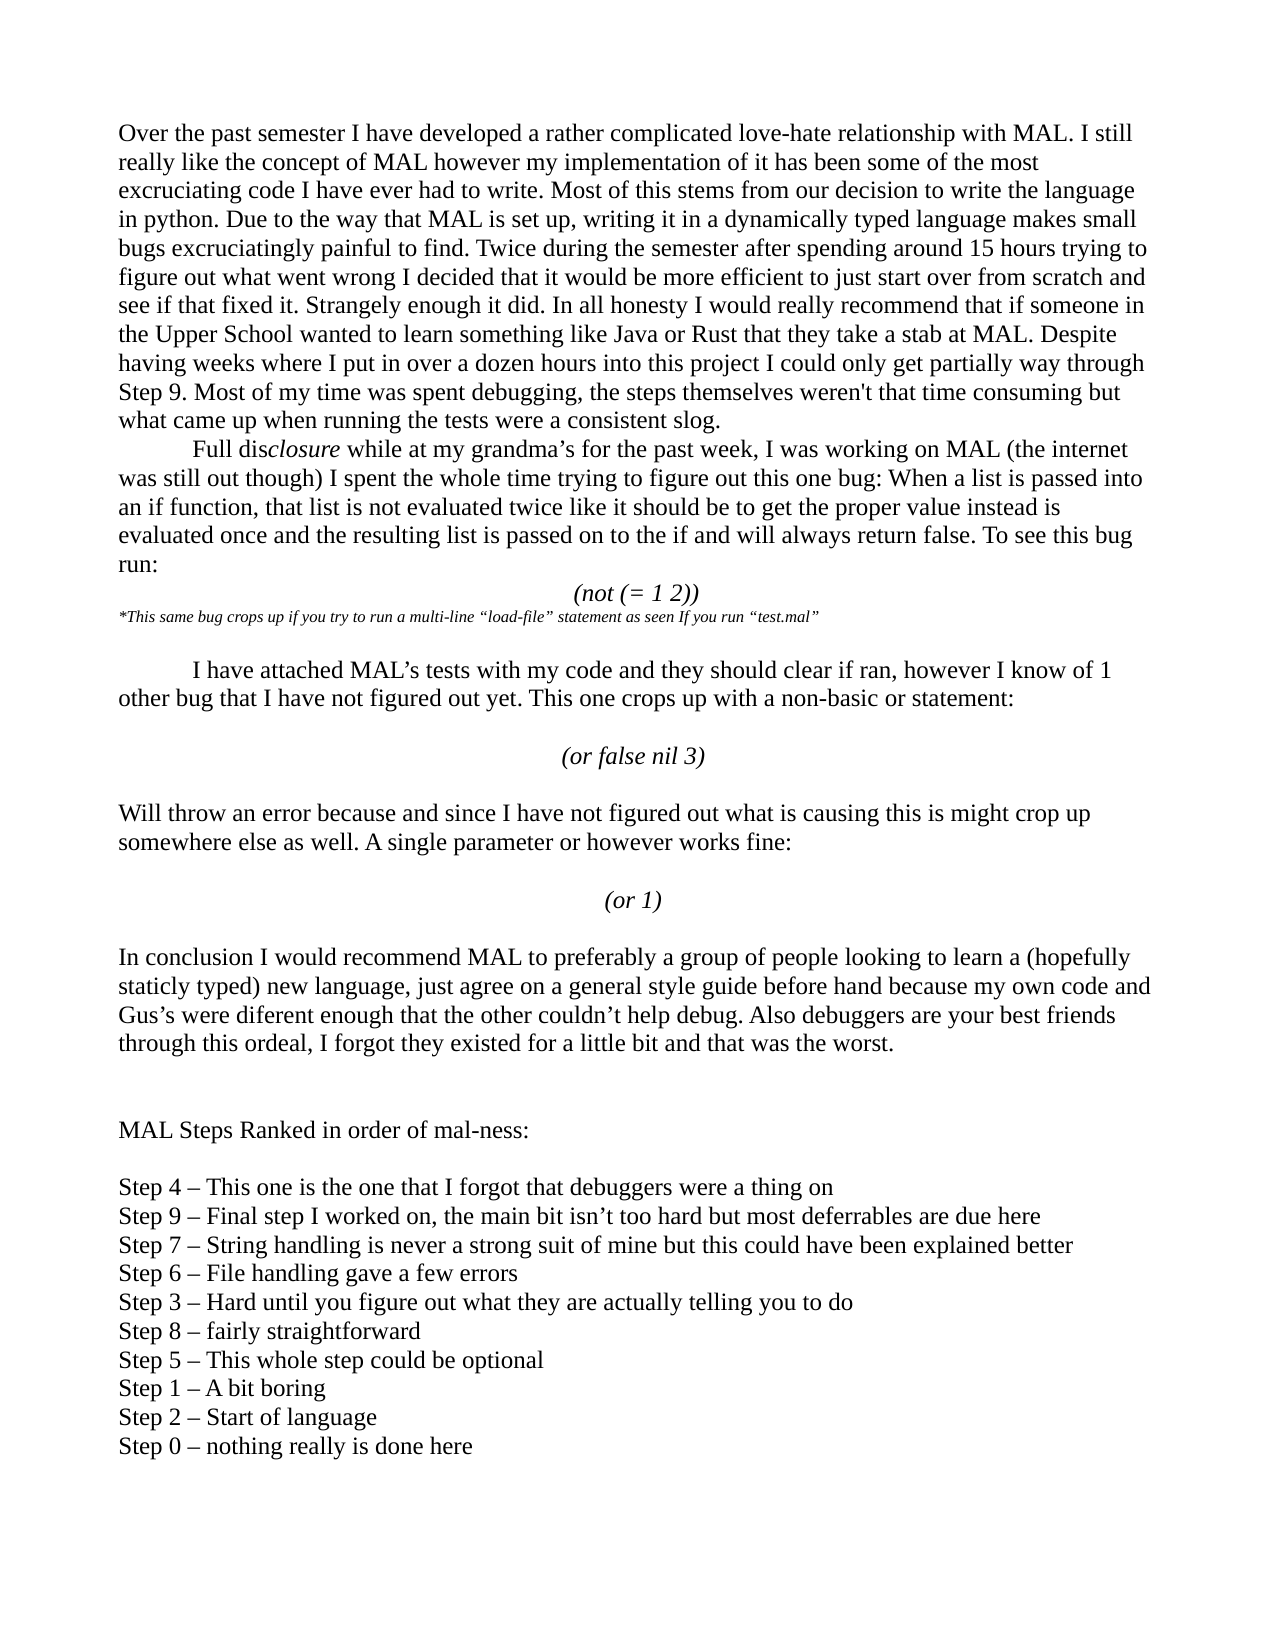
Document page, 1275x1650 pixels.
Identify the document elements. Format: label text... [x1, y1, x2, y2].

text Step 0 – nothing really is done here [118, 1431, 1157, 1460]
text *This same bug crops up if you try to run a multi-line “load-file” statement as seen If you run “test.mal” [118, 607, 1157, 626]
text MAL Steps Ranked in order of mal-ness: [118, 1115, 1157, 1143]
text (or false nil 3) [118, 741, 1157, 770]
text Step 8 – fairly straightforward [118, 1316, 1157, 1345]
text Step 2 – Start of language [118, 1402, 1157, 1431]
text Step 3 – Hard until you figure out what they are actually telling you to do [118, 1287, 1157, 1316]
text Step 1 – A bit boring [118, 1373, 1157, 1402]
text Step 5 – This whole step could be optional [118, 1345, 1157, 1373]
text I have attached MAL’s tests with my code and they should clear if ran, however I know of 1 other bug that I have not figured out yet. This one crops up with a non-basic or statement: [118, 655, 1157, 712]
text Step 7 – String handling is never a strong suit of mine but this could have been explained better [118, 1230, 1157, 1258]
text Step 6 – File handling gave a few errors [118, 1258, 1157, 1287]
text (or 1) [118, 885, 1157, 913]
text Over the past semester I have developed a rather complicated love-hate relationship with MAL. I still really like the concept of MAL however my implementation of it has been some of the most excruciating code I have ever had to write. Most of this stems from our decision to write the language in python. Due to the way that MAL is set up, writing it in a dynamically typed language makes small bugs excruciatingly painful to find. Twice during the semester after spending around 15 hours trying to figure out what went wrong I decided that it would be more efficient to just start over from scratch and see if that fixed it. Strangely enough it did. In all honesty I would really recommend that if someone in the Upper School wanted to learn something like Java or Rust that they take a stab at MAL. Despite having weeks where I put in over a dozen hours into this project I could only get partially way through Step 9. Most of my time was spent debugging, the steps themselves weren't that time consuming but what came up when running the tests were a consistent slog. [118, 118, 1157, 434]
text (not (= 1 2)) [118, 578, 1157, 607]
text Step 9 – Final step I worked on, the main bit isn’t too hard but most deferrables are due here [118, 1201, 1157, 1230]
text Full disclosure while at my grandma’s for the past week, I was working on MAL (the internet was still out though) I spent the whole time trying to figure out this one bug: When a list is passed into an if function, that list is not evaluated twice like it should be to get the proper value instead is evaluated once and the resulting list is passed on to the if and will always return false. To see this bug run: [118, 434, 1157, 578]
text In conclusion I would recommend MAL to preferably a group of people looking to learn a (hopefully staticly typed) new language, just agree on a general style guide before hand because my own code and Gus’s were diferent enough that the other couldn’t help debug. Also debuggers are your best friends through this ordeal, I forgot they existed for a little bit and that was the worst. [118, 942, 1157, 1057]
text Will throw an error because and since I have not figured out what is causing this is might crop up somewhere else as well. A single parameter or however works fine: [118, 798, 1157, 856]
text Step 4 – This one is the one that I forgot that debuggers were a thing on [118, 1172, 1157, 1201]
